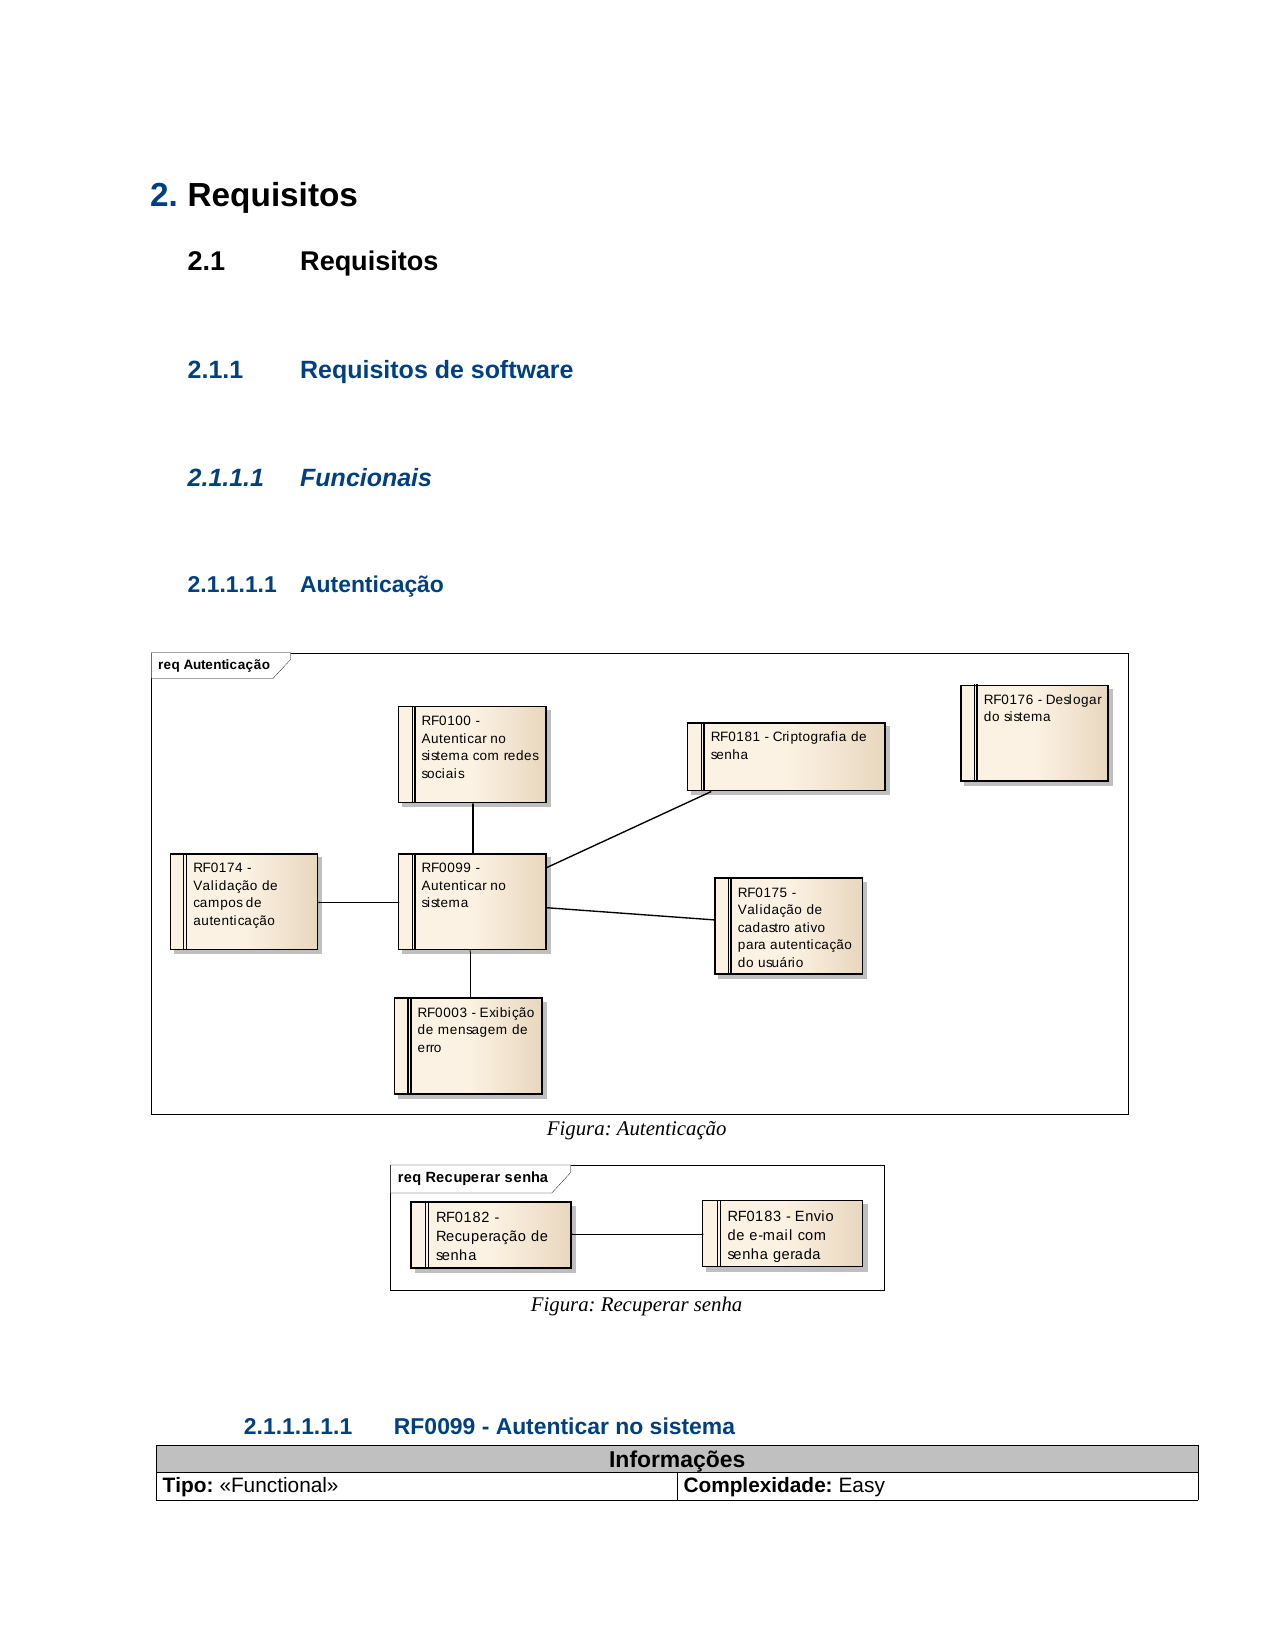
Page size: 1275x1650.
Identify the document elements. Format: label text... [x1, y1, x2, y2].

table_cell Tipo: «Functional» [157, 1473, 677, 1499]
list Requisitos [187, 245, 1125, 276]
table_cell Complexidade: Easy [678, 1473, 1198, 1499]
list Requisitos [150, 175, 1125, 213]
list Funcionais [187, 463, 1125, 492]
list Autenticação [187, 571, 1125, 597]
table_header Informações [157, 1446, 1198, 1472]
list RF0099 - Autenticar no sistema [244, 1413, 1125, 1439]
text Figura: Recuperar senha [150, 1292, 1125, 1316]
text Figura: Autenticação [150, 1116, 1125, 1139]
list Requisitos de software [187, 355, 1125, 384]
